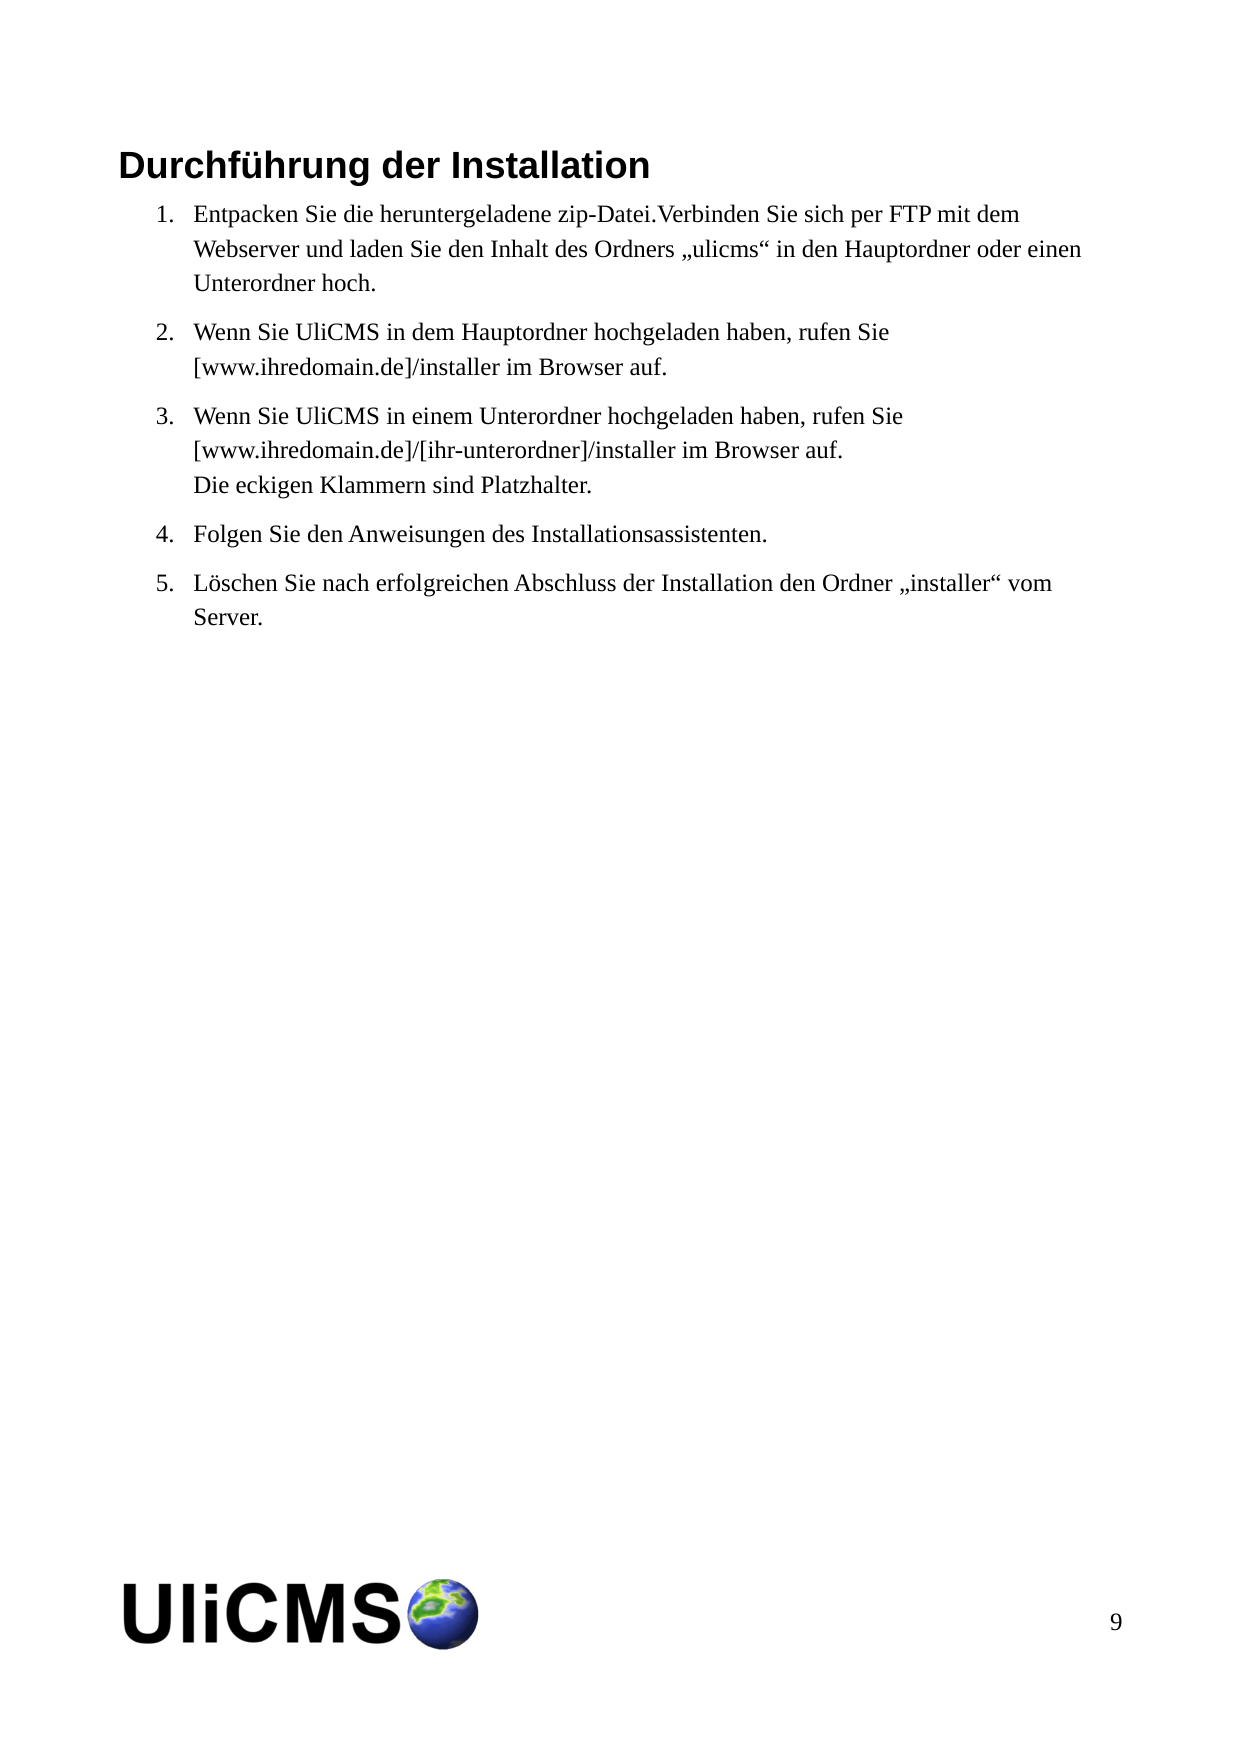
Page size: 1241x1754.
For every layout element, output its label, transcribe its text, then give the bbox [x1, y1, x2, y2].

subtitle Durchführung der Installation [118, 143, 1122, 187]
list Wenn Sie UliCMS in dem Hauptordner hochgeladen haben, rufen Sie [www.ihredomain.de]/installer im Browser auf. [156, 317, 1122, 381]
list Wenn Sie UliCMS in einem Unterordner hochgeladen haben, rufen Sie [www.ihredomain.de]/[ihr-unterordner]/installer im Browser auf. Die eckigen Klammern sind Platzhalter. [156, 401, 1122, 498]
list Folgen Sie den Anweisungen des Installationsassistenten. [156, 519, 1122, 548]
picture [118, 1578, 479, 1652]
list Löschen Sie nach erfolgreichen Abschluss der Installation den Ordner „installer“ vom Server. [156, 568, 1122, 631]
list Entpacken Sie die heruntergeladene zip-Datei.Verbinden Sie sich per FTP mit dem Webserver und laden Sie den Inhalt des Ordners „ulicms“ in den Hauptordner oder einen Unterordner hoch. [156, 199, 1122, 297]
